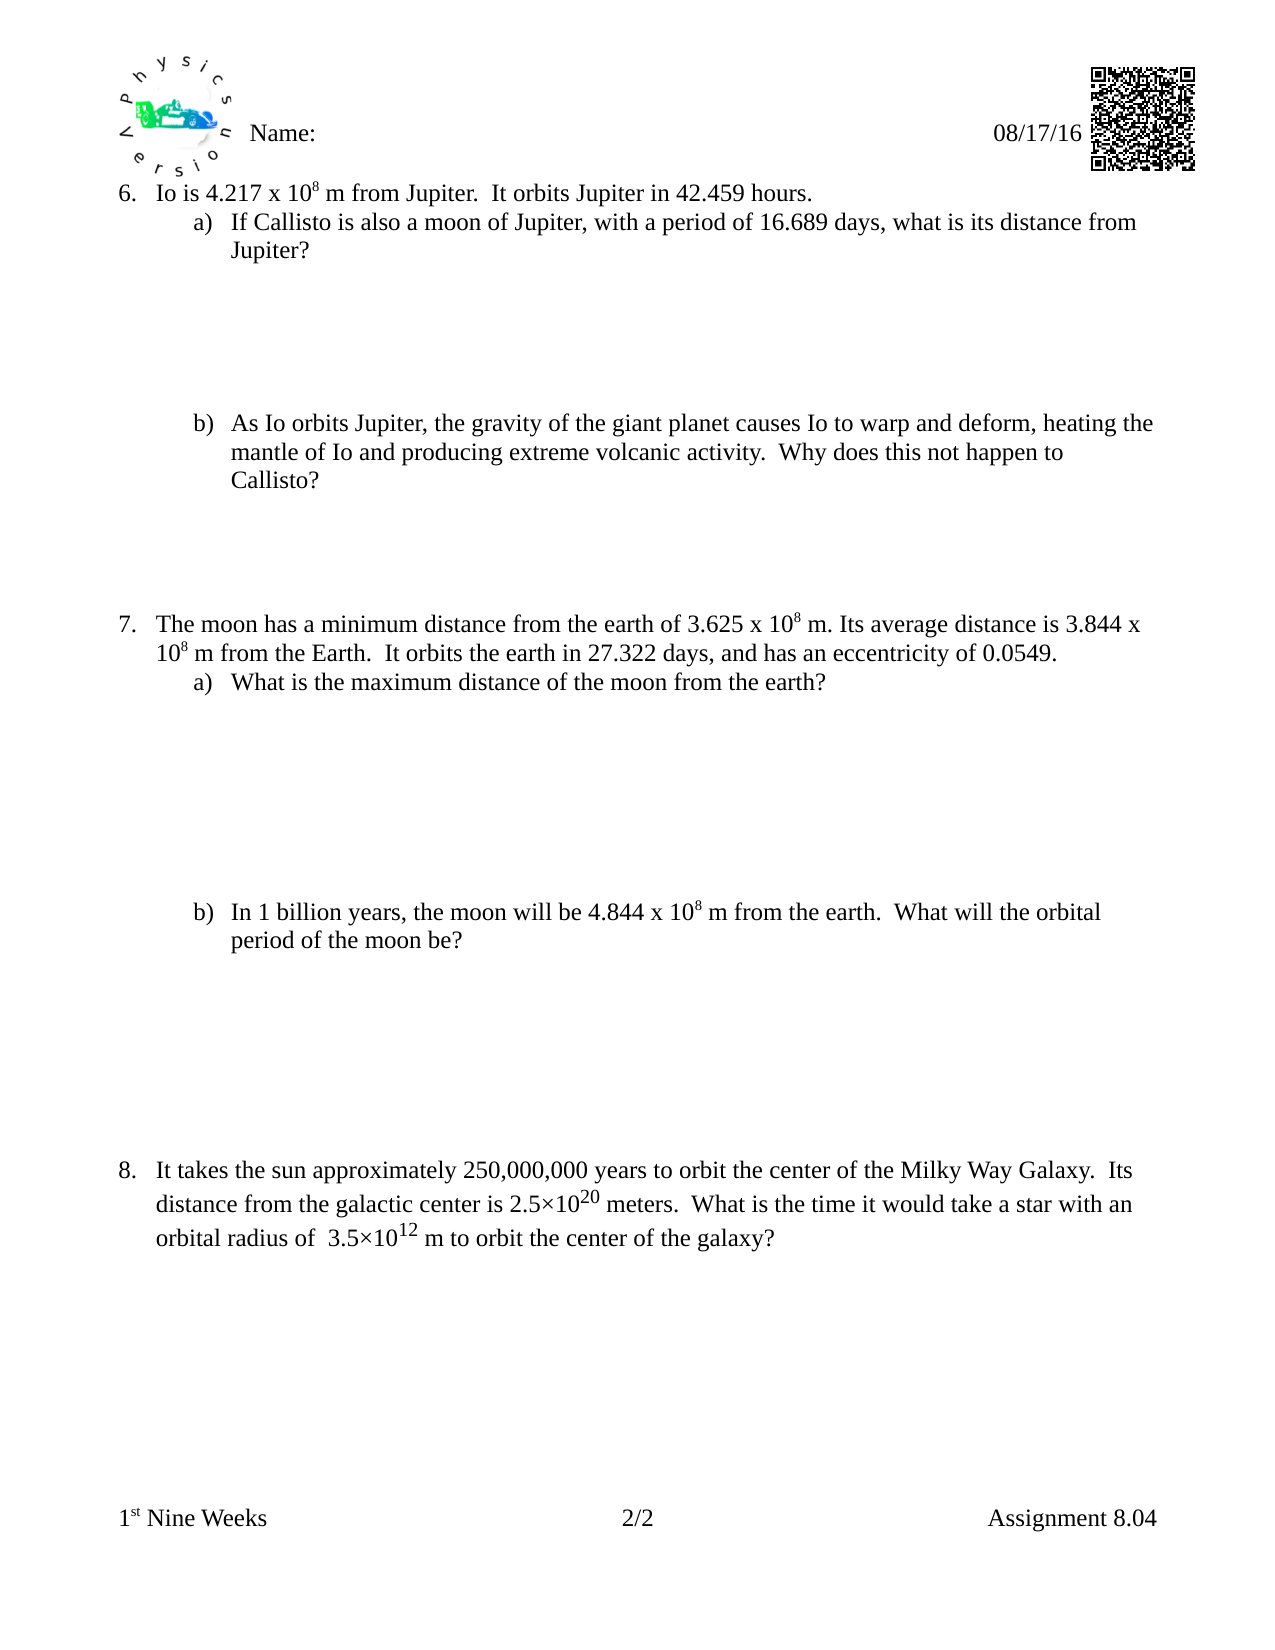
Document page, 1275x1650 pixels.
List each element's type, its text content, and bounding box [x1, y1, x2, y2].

picture [119, 56, 232, 177]
list Io is 4.217 x 108 m from Jupiter. It orbits Jupiter in 42.459 hours. [118, 176, 1157, 207]
list It takes the sun approximately 250,000,000 years to orbit the center of the Milky Way Galaxy. Its distance from the galactic center is 2.5×1020 meters. What is the time it would take a star with an orbital radius of 3.5×1012 m to orbit the center of the galaxy? [118, 1156, 1157, 1251]
picture [1082, 58, 1203, 179]
list If Callisto is also a moon of Jupiter, with a period of 16.689 days, what is its distance from Jupiter? [193, 207, 1157, 264]
list What is the maximum distance of the moon from the earth? [193, 667, 1157, 696]
list As Io orbits Jupiter, the gravity of the giant planet causes Io to warp and deform, heating the mantle of Io and producing extreme volcanic activity. Why does this not happen to Callisto? [193, 408, 1157, 494]
list In 1 billion years, the moon will be 4.844 x 108 m from the earth. What will the orbital period of the moon be? [193, 897, 1157, 954]
list The moon has a minimum distance from the earth of 3.625 x 108 m. Its average distance is 3.844 x 108 m from the Earth. It orbits the earth in 27.322 days, and has an eccentricity of 0.0549. [118, 609, 1157, 667]
